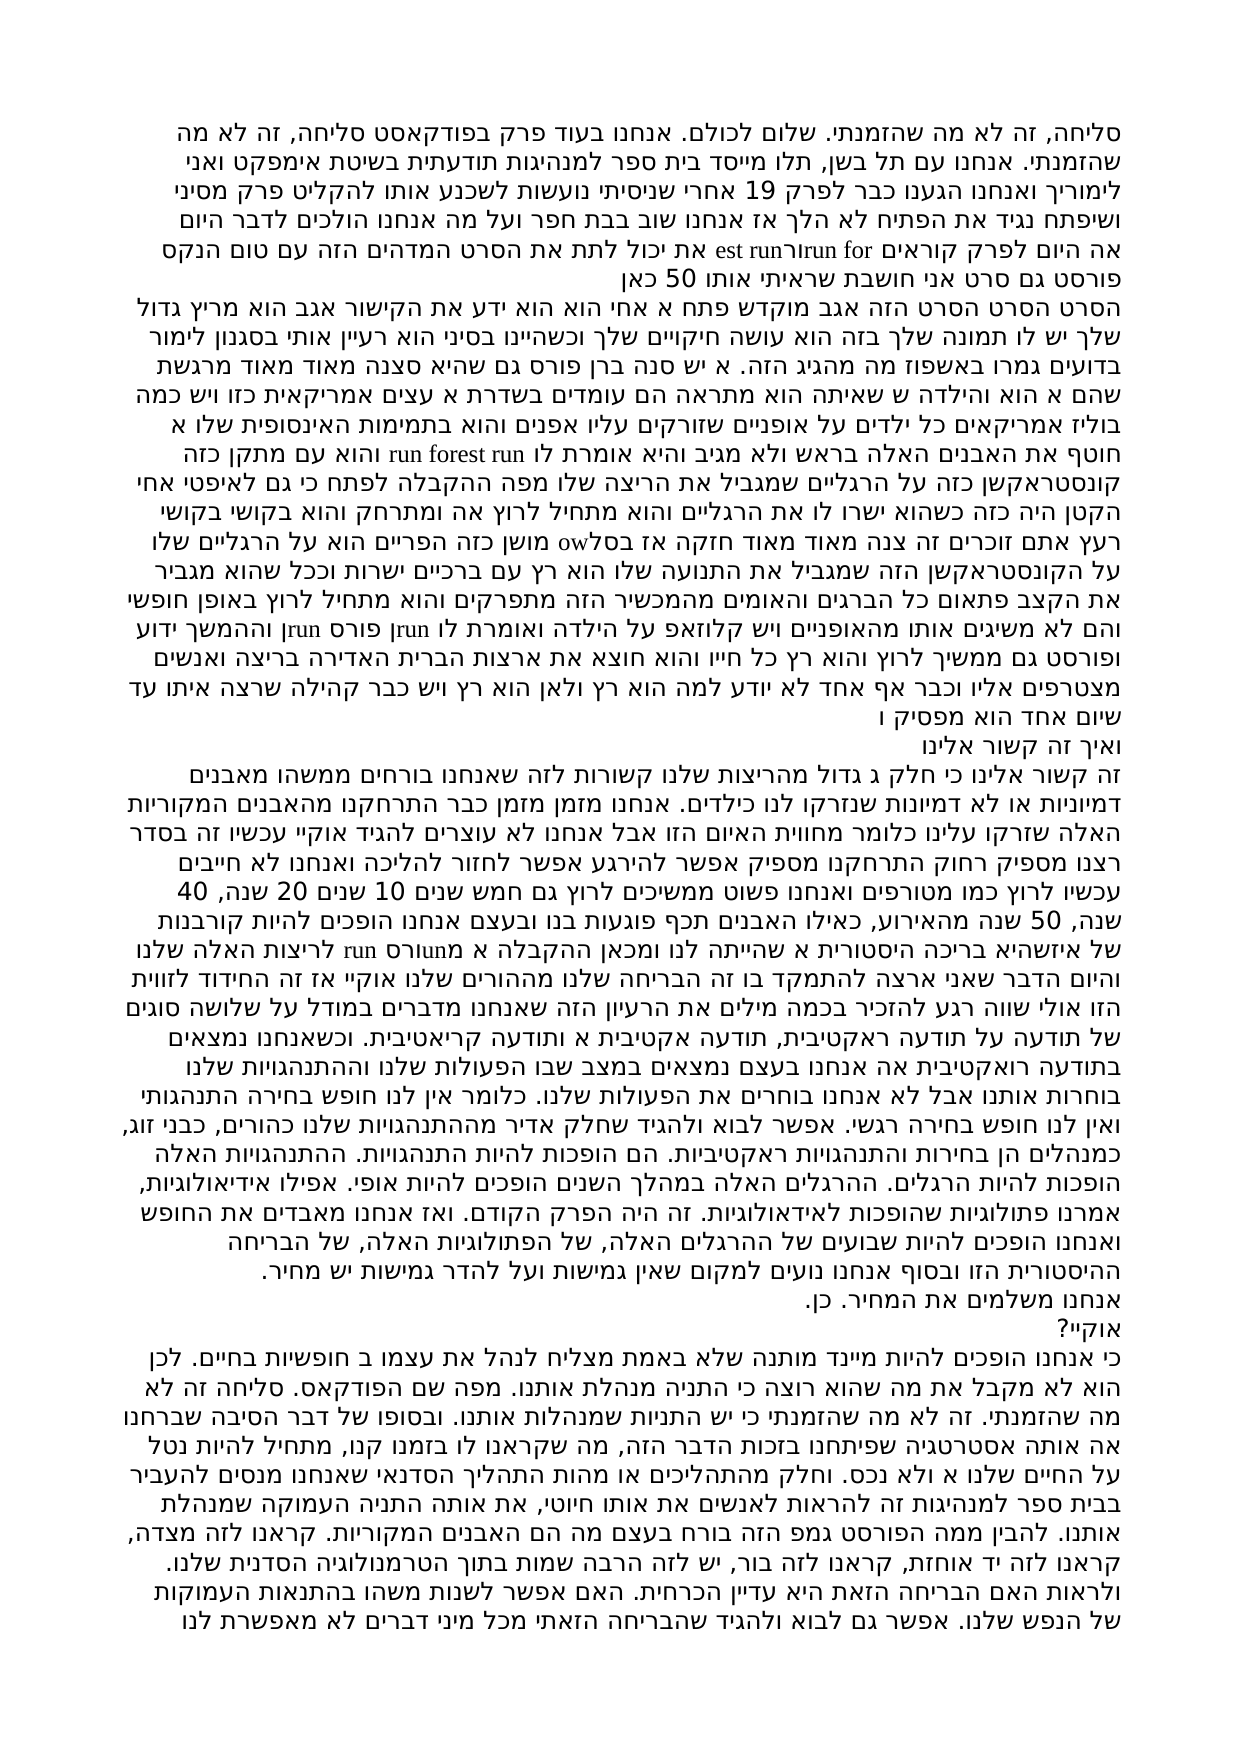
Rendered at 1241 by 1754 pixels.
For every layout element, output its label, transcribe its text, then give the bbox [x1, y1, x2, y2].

text אה היום לפרק קוראים run forורest run את יכול לתת את הסרט המדהים הזה עם טום הנקס [118, 235, 1122, 264]
text הסרט הסרט הסרט הזה אגב מוקדש פתח א אחי הוא הוא ידע את הקישור אגב הוא מריץ גדול שלך יש לו תמונה שלך בזה הוא עושה חיקויים שלך וכשהיינו בסיני הוא רעיין אותי בסגנון לימור בדועים גמרו באשפוז מה מהגיג הזה. א יש סנה ברן פורס גם שהיא סצנה מאוד מאוד מרגשת שהם א הוא והילדה ש שאיתה הוא מתראה הם עומדים בשדרת א עצים אמריקאית כזו ויש כמה בוליז אמריקאים כל ילדים על אופניים שזורקים עליו אפנים והוא בתמימות האינסופית שלו א חוטף את האבנים האלה בראש ולא מגיב והיא אומרת לו run forest run והוא עם מתקן כזה קונסטראקשן כזה על הרגליים שמגביל את הריצה שלו מפה ההקבלה לפתח כי גם לאיפטי אחי הקטן היה כזה כשהוא ישרו לו את הרגליים והוא מתחיל לרוץ אה ומתרחק והוא בקושי בקושי רעץ אתם זוכרים זה צנה מאוד מאוד חזקה אז בסלow מושן כזה הפריים הוא על הרגליים שלו על הקונסטראקשן הזה שמגביל את התנועה שלו הוא רץ עם ברכיים ישרות וככל שהוא מגביר את הקצב פתאום כל הברגים והאומים מהמכשיר הזה מתפרקים והוא מתחיל לרוץ באופן חופשי והם לא משיגים אותו מהאופניים ויש קלוזאפ על הילדה ואומרת לו runן פורס runן וההמשך ידוע ופורסט גם ממשיך לרוץ והוא רץ כל חייו והוא חוצא את ארצות הברית האדירה בריצה ואנשים מצטרפים אליו וכבר אף אחד לא יודע למה הוא רץ ולאן הוא רץ ויש כבר קהילה שרצה איתו עד שיום אחד הוא מפסיק ו [118, 293, 1122, 731]
text ואיך זה קשור אלינו [118, 731, 1122, 760]
text זה קשור אלינו כי חלק ג גדול מהריצות שלנו קשורות לזה שאנחנו בורחים ממשהו מאבנים דמיוניות או לא דמיונות שנזרקו לנו כילדים. אנחנו מזמן מזמן כבר התרחקנו מהאבנים המקוריות האלה שזרקו עלינו כלומר מחווית האיום הזו אבל אנחנו לא עוצרים להגיד אוקיי עכשיו זה בסדר רצנו מספיק רחוק התרחקנו מספיק אפשר להירגע אפשר לחזור להליכה ואנחנו לא חייבים עכשיו לרוץ כמו מטורפים ואנחנו פשוט ממשיכים לרוץ גם חמש שנים 10 שנים 20 שנה, 40 שנה, 50 שנה מהאירוע, כאילו האבנים תכף פוגעות בנו ובעצם אנחנו הופכים להיות קורבנות של איזשהיא בריכה היסטורית א שהייתה לנו ומכאן ההקבלה א מunורס run לריצות האלה שלנו והיום הדבר שאני ארצה להתמקד בו זה הבריחה שלנו מההורים שלנו אוקיי אז זה החידוד לזווית הזו אולי שווה רגע להזכיר בכמה מילים את הרעיון הזה שאנחנו מדברים במודל על שלושה סוגים של תודעה על תודעה ראקטיבית, תודעה אקטיבית א ותודעה קריאטיבית. וכשאנחנו נמצאים בתודעה רואקטיבית אה אנחנו בעצם נמצאים במצב שבו הפעולות שלנו וההתנהגויות שלנו בוחרות אותנו אבל לא אנחנו בוחרים את הפעולות שלנו. כלומר אין לנו חופש בחירה התנהגותי ואין לנו חופש בחירה רגשי. אפשר לבוא ולהגיד שחלק אדיר מההתנהגויות שלנו כהורים, כבני זוג, כמנהלים הן בחירות והתנהגויות ראקטיביות. הם הופכות להיות התנהגויות. ההתנהגויות האלה הופכות להיות הרגלים. ההרגלים האלה במהלך השנים הופכים להיות אופי. אפילו אידיאולוגיות, אמרנו פתולוגיות שהופכות לאידאולוגיות. זה היה הפרק הקודם. ואז אנחנו מאבדים את החופש ואנחנו הופכים להיות שבועים של ההרגלים האלה, של הפתולוגיות האלה, של הבריחה ההיסטורית הזו ובסוף אנחנו נועים למקום שאין גמישות ועל להדר גמישות יש מחיר. [118, 760, 1122, 1285]
text סליחה, זה לא מה שהזמנתי. שלום לכולם. אנחנו בעוד פרק בפודקאסט סליחה, זה לא מה שהזמנתי. אנחנו עם תל בשן, תלו מייסד בית ספר למנהיגות תודעתית בשיטת אימפקט ואני לימוריך ואנחנו הגענו כבר לפרק 19 אחרי שניסיתי נועשות לשכנע אותו להקליט פרק מסיני ושיפתח נגיד את הפתיח לא הלך אז אנחנו שוב בבת חפר ועל מה אנחנו הולכים לדבר היום [118, 118, 1122, 235]
text פורסט גם סרט אני חושבת שראיתי אותו 50 כאן [118, 264, 1122, 293]
text אוקיי? [118, 1314, 1122, 1344]
text אנחנו משלמים את המחיר. כן. [118, 1285, 1122, 1314]
text כי אנחנו הופכים להיות מיינד מותנה שלא באמת מצליח לנהל את עצמו ב חופשיות בחיים. לכן הוא לא מקבל את מה שהוא רוצה כי התניה מנהלת אותנו. מפה שם הפודקאס. סליחה זה לא מה שהזמנתי. זה לא מה שהזמנתי כי יש התניות שמנהלות אותנו. ובסופו של דבר הסיבה שברחנו אה אותה אסטרטגיה שפיתחנו בזכות הדבר הזה, מה שקראנו לו בזמנו קנו, מתחיל להיות נטל על החיים שלנו א ולא נכס. וחלק מהתהליכים או מהות התהליך הסדנאי שאנחנו מנסים להעביר בבית ספר למנהיגות זה להראות לאנשים את אותו חיוטי, את אותה התניה העמוקה שמנהלת אותנו. להבין ממה הפורסט גמפ הזה בורח בעצם מה הם האבנים המקוריות. קראנו לזה מצדה, קראנו לזה יד אוחזת, קראנו לזה בור, יש לזה הרבה שמות בתוך הטרמנולוגיה הסדנית שלנו. ולראות האם הבריחה הזאת היא עדיין הכרחית. האם אפשר לשנות משהו בהתנאות העמוקות של הנפש שלנו. אפשר גם לבוא ולהגיד שהבריחה הזאתי מכל מיני דברים לא מאפשרת לנו [118, 1344, 1122, 1635]
